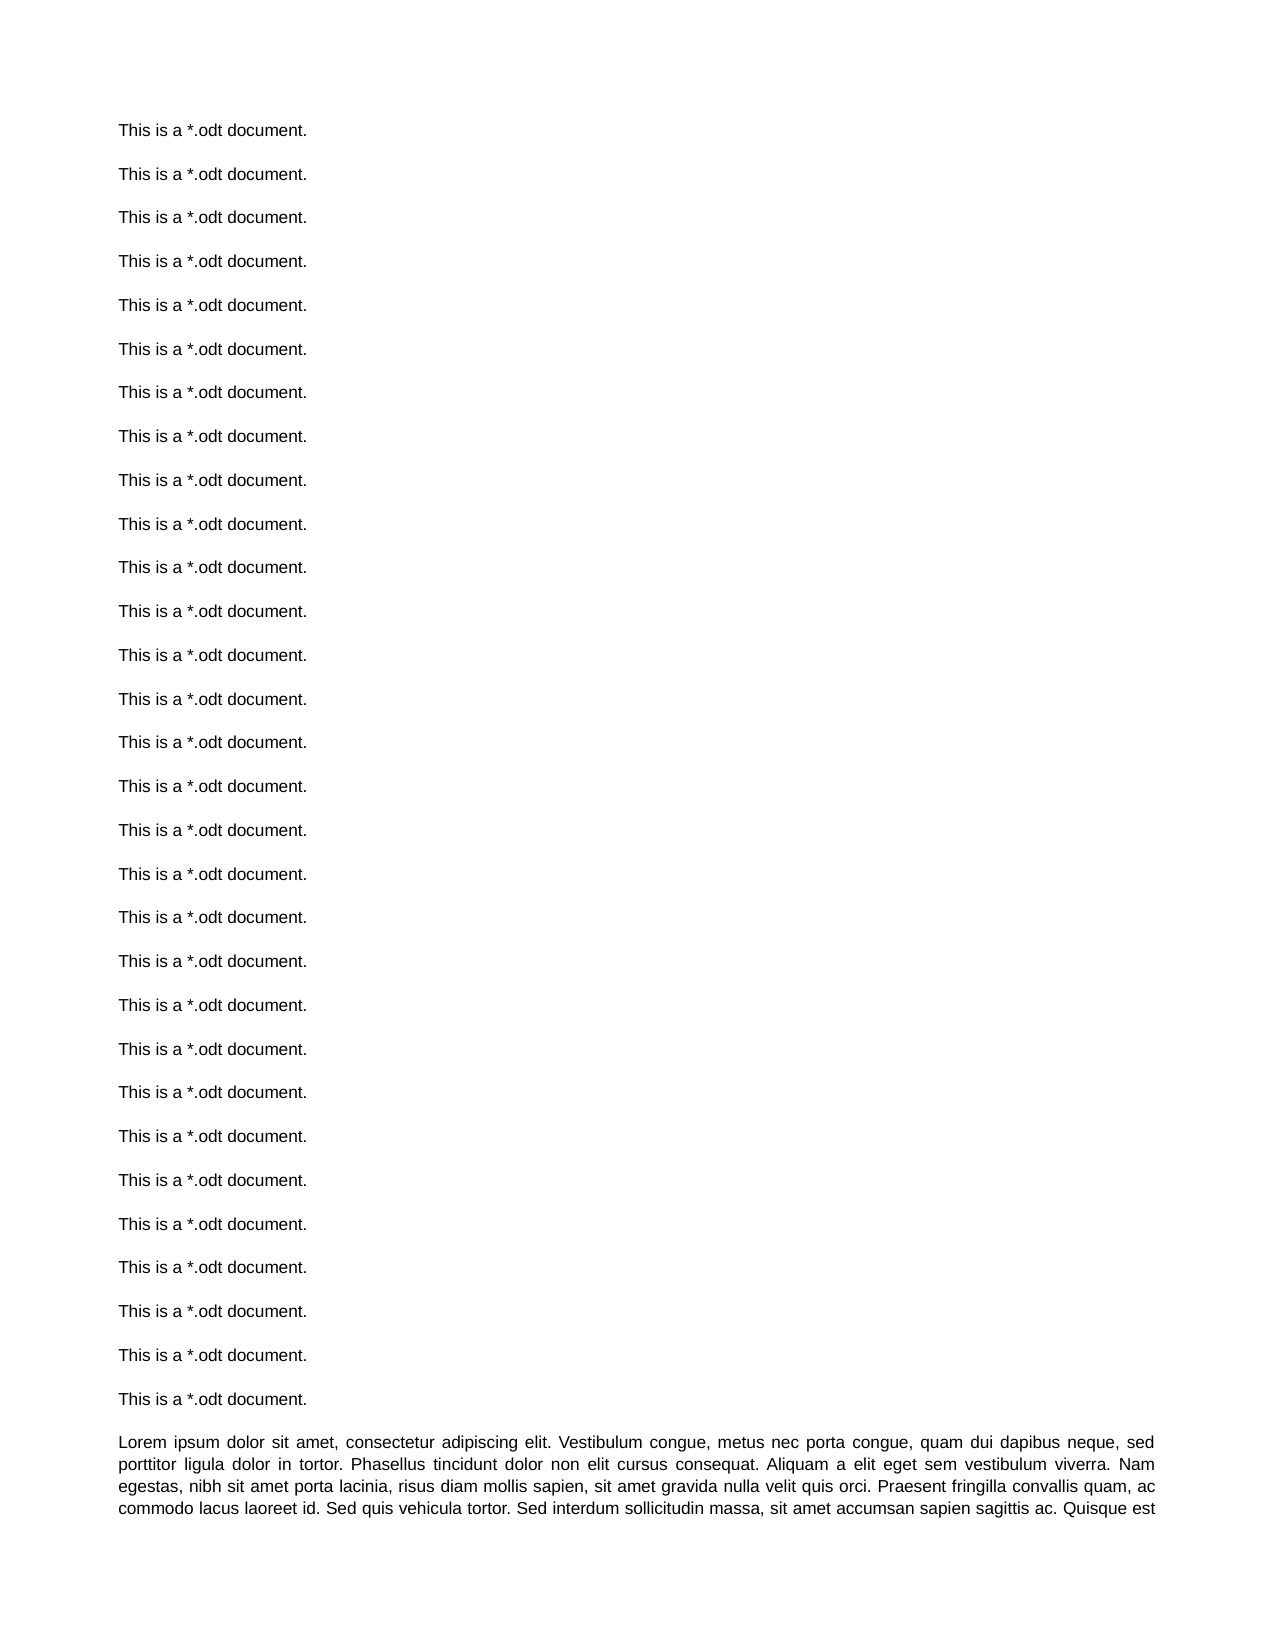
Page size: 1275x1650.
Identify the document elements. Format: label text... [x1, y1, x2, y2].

text This is a *.odt document. [118, 468, 1157, 490]
text This is a *.odt document. [118, 1256, 1157, 1277]
text This is a *.odt document. [118, 1299, 1157, 1321]
text This is a *.odt document. [118, 1037, 1157, 1059]
text This is a *.odt document. [118, 249, 1157, 271]
text This is a *.odt document. [118, 949, 1157, 971]
text This is a *.odt document. [118, 1168, 1157, 1190]
text This is a *.odt document. [118, 1212, 1157, 1234]
text This is a *.odt document. [118, 381, 1157, 402]
text This is a *.odt document. [118, 862, 1157, 884]
text This is a *.odt document. [118, 993, 1157, 1015]
text This is a *.odt document. [118, 774, 1157, 796]
text This is a *.odt document. [118, 556, 1157, 577]
text This is a *.odt document. [118, 818, 1157, 840]
text This is a *.odt document. [118, 512, 1157, 534]
text This is a *.odt document. [118, 1081, 1157, 1102]
text This is a *.odt document. [118, 337, 1157, 359]
text This is a *.odt document. [118, 293, 1157, 315]
text This is a *.odt document. [118, 643, 1157, 665]
text This is a *.odt document. [118, 599, 1157, 621]
text This is a *.odt document. [118, 162, 1157, 184]
text This is a *.odt document. [118, 118, 1157, 140]
text This is a *.odt document. [118, 1343, 1157, 1365]
text Lorem ipsum dolor sit amet, consectetur adipiscing elit. Vestibulum congue, metus nec porta congue, quam dui dapibus neque, sed porttitor ligula dolor in tortor. Phasellus tincidunt dolor non elit cursus consequat. Aliquam a elit eget sem vestibulum viverra. Nam egestas, nibh sit amet porta lacinia, risus diam mollis sapien, sit amet gravida nulla velit quis orci. Praesent fringilla convallis quam, ac commodo lacus laoreet id. Sed quis vehicula tortor. Sed interdum sollicitudin massa, sit amet accumsan sapien sagittis ac. Quisque est [118, 1431, 1157, 1518]
text This is a *.odt document. [118, 1387, 1157, 1409]
text This is a *.odt document. [118, 424, 1157, 446]
text This is a *.odt document. [118, 731, 1157, 752]
text This is a *.odt document. [118, 687, 1157, 709]
text This is a *.odt document. [118, 906, 1157, 927]
text This is a *.odt document. [118, 206, 1157, 227]
text This is a *.odt document. [118, 1124, 1157, 1146]
